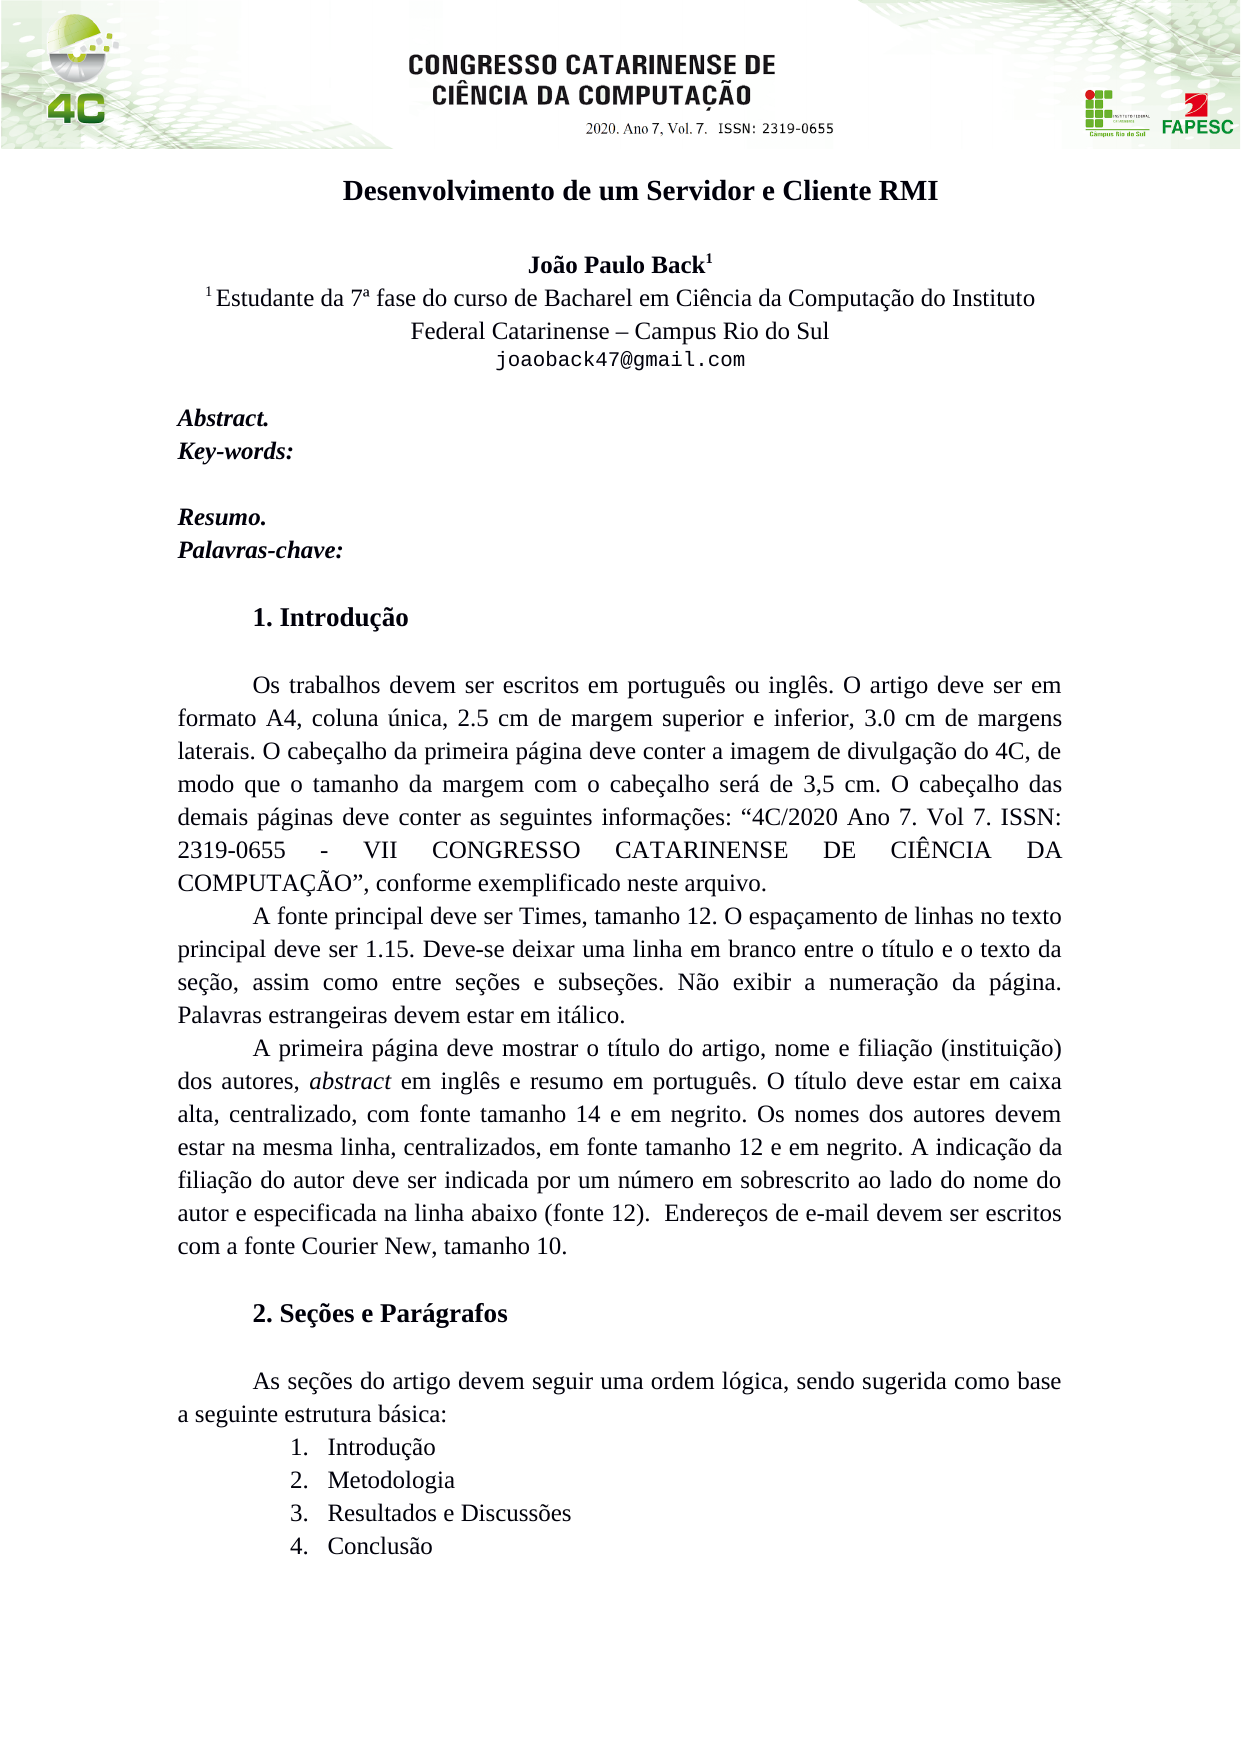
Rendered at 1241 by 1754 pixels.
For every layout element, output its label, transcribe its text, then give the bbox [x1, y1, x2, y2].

text Abstract. [177, 403, 1063, 432]
text joaoback47@gmail.com [177, 349, 1063, 372]
text Resumo. [177, 502, 1063, 531]
list Conclusão [290, 1531, 1063, 1560]
subtitle 1. Introdução [177, 601, 1063, 632]
text Palavras-chave: [177, 535, 1063, 564]
picture [1, 0, 1241, 149]
text As seções do artigo devem seguir uma ordem lógica, sendo sugerida como base a seguinte estrutura básica: [177, 1366, 1063, 1428]
subtitle 2. Seções e Parágrafos [177, 1297, 1063, 1329]
text A fonte principal deve ser Times, tamanho 12. O espaçamento de linhas no texto principal deve ser 1.15. Deve-se deixar uma linha em branco entre o título e o texto da seção, assim como entre seções e subseções. Não exibir a numeração da página. Palavras estrangeiras devem estar em itálico. [177, 901, 1063, 1029]
list Introdução [290, 1432, 1063, 1461]
text Os trabalhos devem ser escritos em português ou inglês. O artigo deve ser em formato A4, coluna única, 2.5 cm de margem superior e inferior, 3.0 cm de margens laterais. O cabeçalho da primeira página deve conter a imagem de divulgação do 4C, de modo que o tamanho da margem com o cabeçalho será de 3,5 cm. O cabeçalho das demais páginas deve conter as seguintes informações: “4C/2020 Ano 7. Vol 7. ISSN: 2319-0655 - VII CONGRESSO CATARINENSE DE CIÊNCIA DA COMPUTAÇÃO”, conforme exemplificado neste arquivo. [177, 670, 1063, 897]
text Key-words: [177, 436, 1063, 465]
title Desenvolvimento de um Servidor e Cliente RMI [177, 173, 1063, 206]
list Resultados e Discussões [290, 1498, 1063, 1527]
text A primeira página deve mostrar o título do artigo, nome e filiação (instituição) dos autores, abstract em inglês e resumo em português. O título deve estar em caixa alta, centralizado, com fonte tamanho 14 e em negrito. Os nomes dos autores devem estar na mesma linha, centralizados, em fonte tamanho 12 e em negrito. A indicação da filiação do autor deve ser indicada por um número em sobrescrito ao lado do nome do autor e especificada na linha abaixo (fonte 12). Endereços de e-mail devem ser escritos com a fonte Courier New, tamanho 10. [177, 1033, 1063, 1260]
text 1 Estudante da 7ª fase do curso de Bacharel em Ciência da Computação do Instituto Federal Catarinense – Campus Rio do Sul [177, 283, 1063, 344]
text João Paulo Back1 [177, 250, 1063, 278]
list Metodologia [290, 1465, 1063, 1494]
